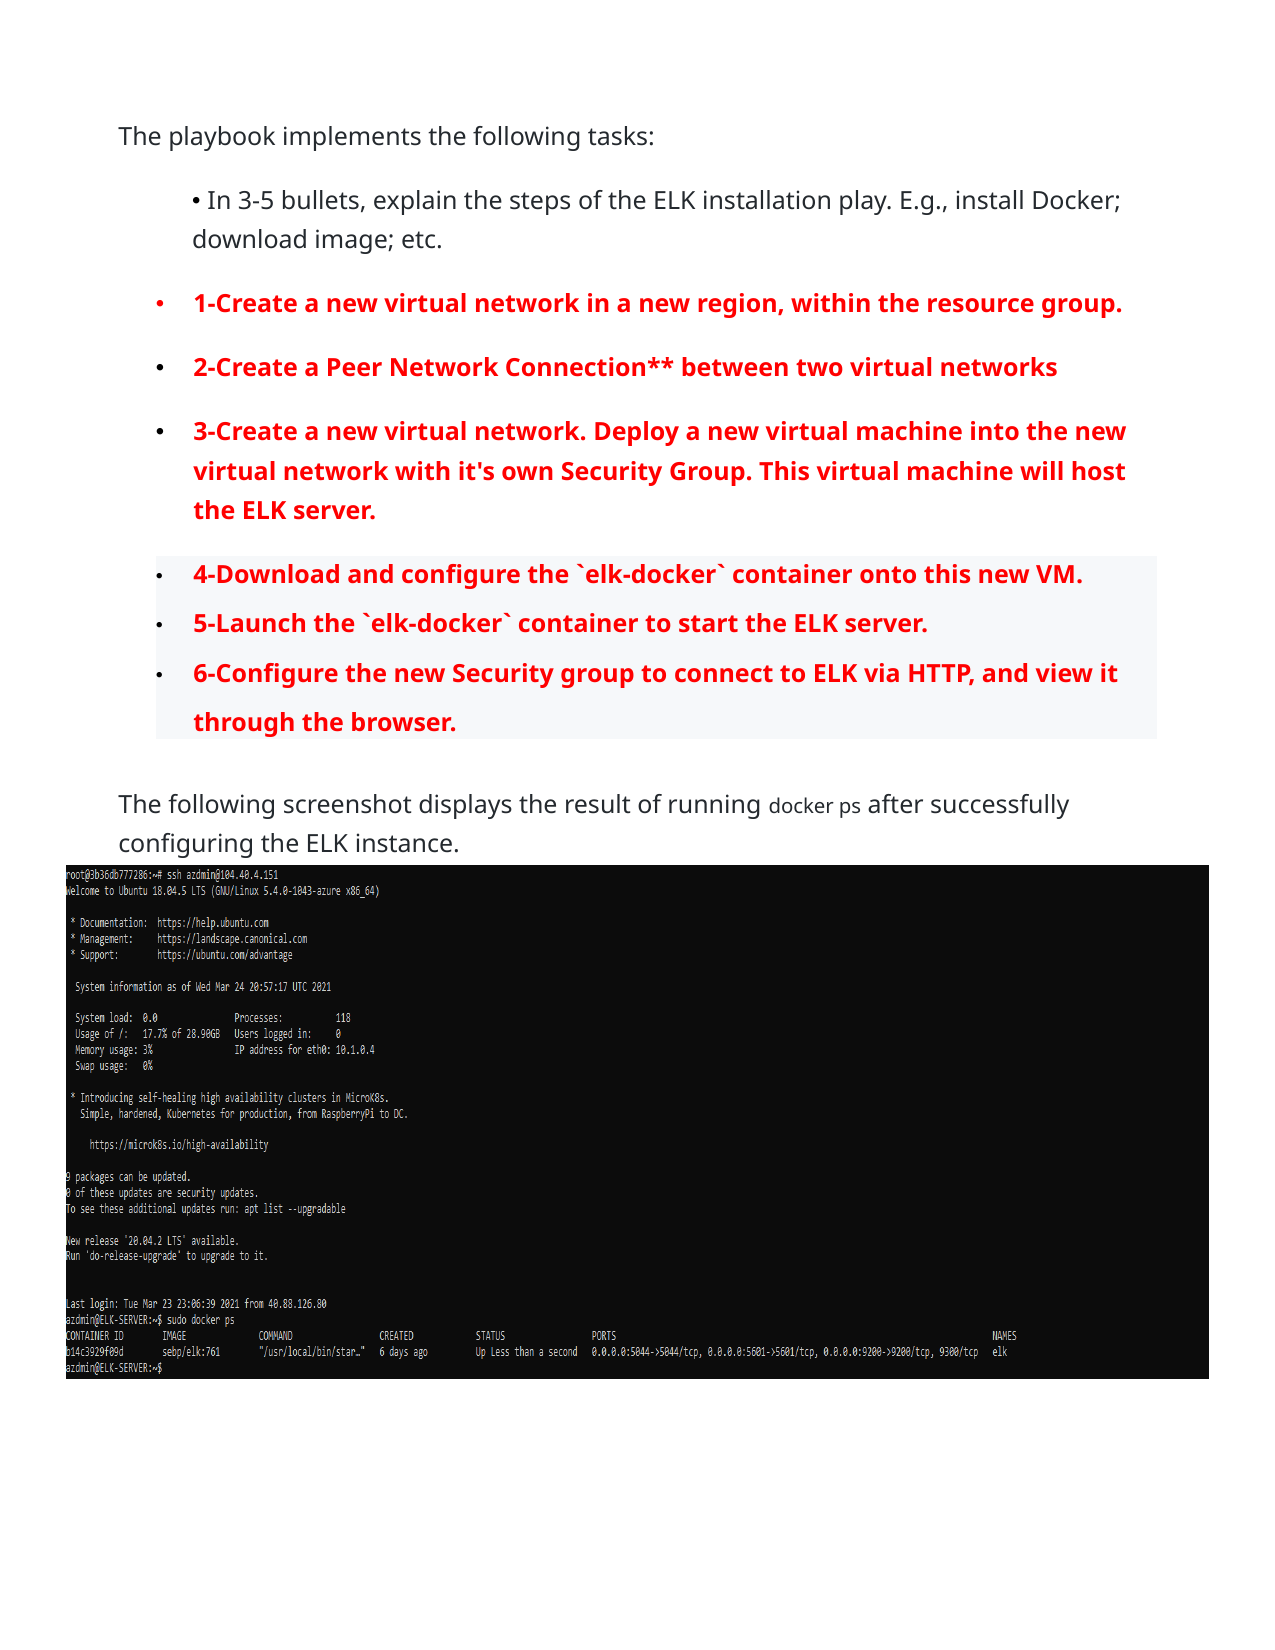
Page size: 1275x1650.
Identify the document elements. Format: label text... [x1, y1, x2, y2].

list In 3-5 bullets, explain the steps of the ELK installation play. E.g., install Docker; download image; etc. [118, 182, 1157, 256]
picture [66, 865, 1209, 1379]
text The following screenshot displays the result of running docker ps after successfully configuring the ELK instance. [118, 787, 1157, 860]
text The playbook implements the following tasks: [118, 118, 1157, 152]
list 5-Launch the `elk-docker` container to start the ELK server. [156, 606, 1157, 640]
list 1-Create a new virtual network in a new region, within the resource group. [156, 286, 1157, 320]
list 3-Create a new virtual network. Deploy a new virtual machine into the new virtual network with it's own Security Group. This virtual machine will host the ELK server. [156, 414, 1157, 526]
list 2-Create a Peer Network Connection** between two virtual networks [156, 350, 1157, 384]
list 6-Configure the new Security group to connect to ELK via HTTP, and view it through the browser. [156, 655, 1157, 739]
list 4-Download and configure the `elk-docker` container onto this new VM. [156, 556, 1157, 591]
